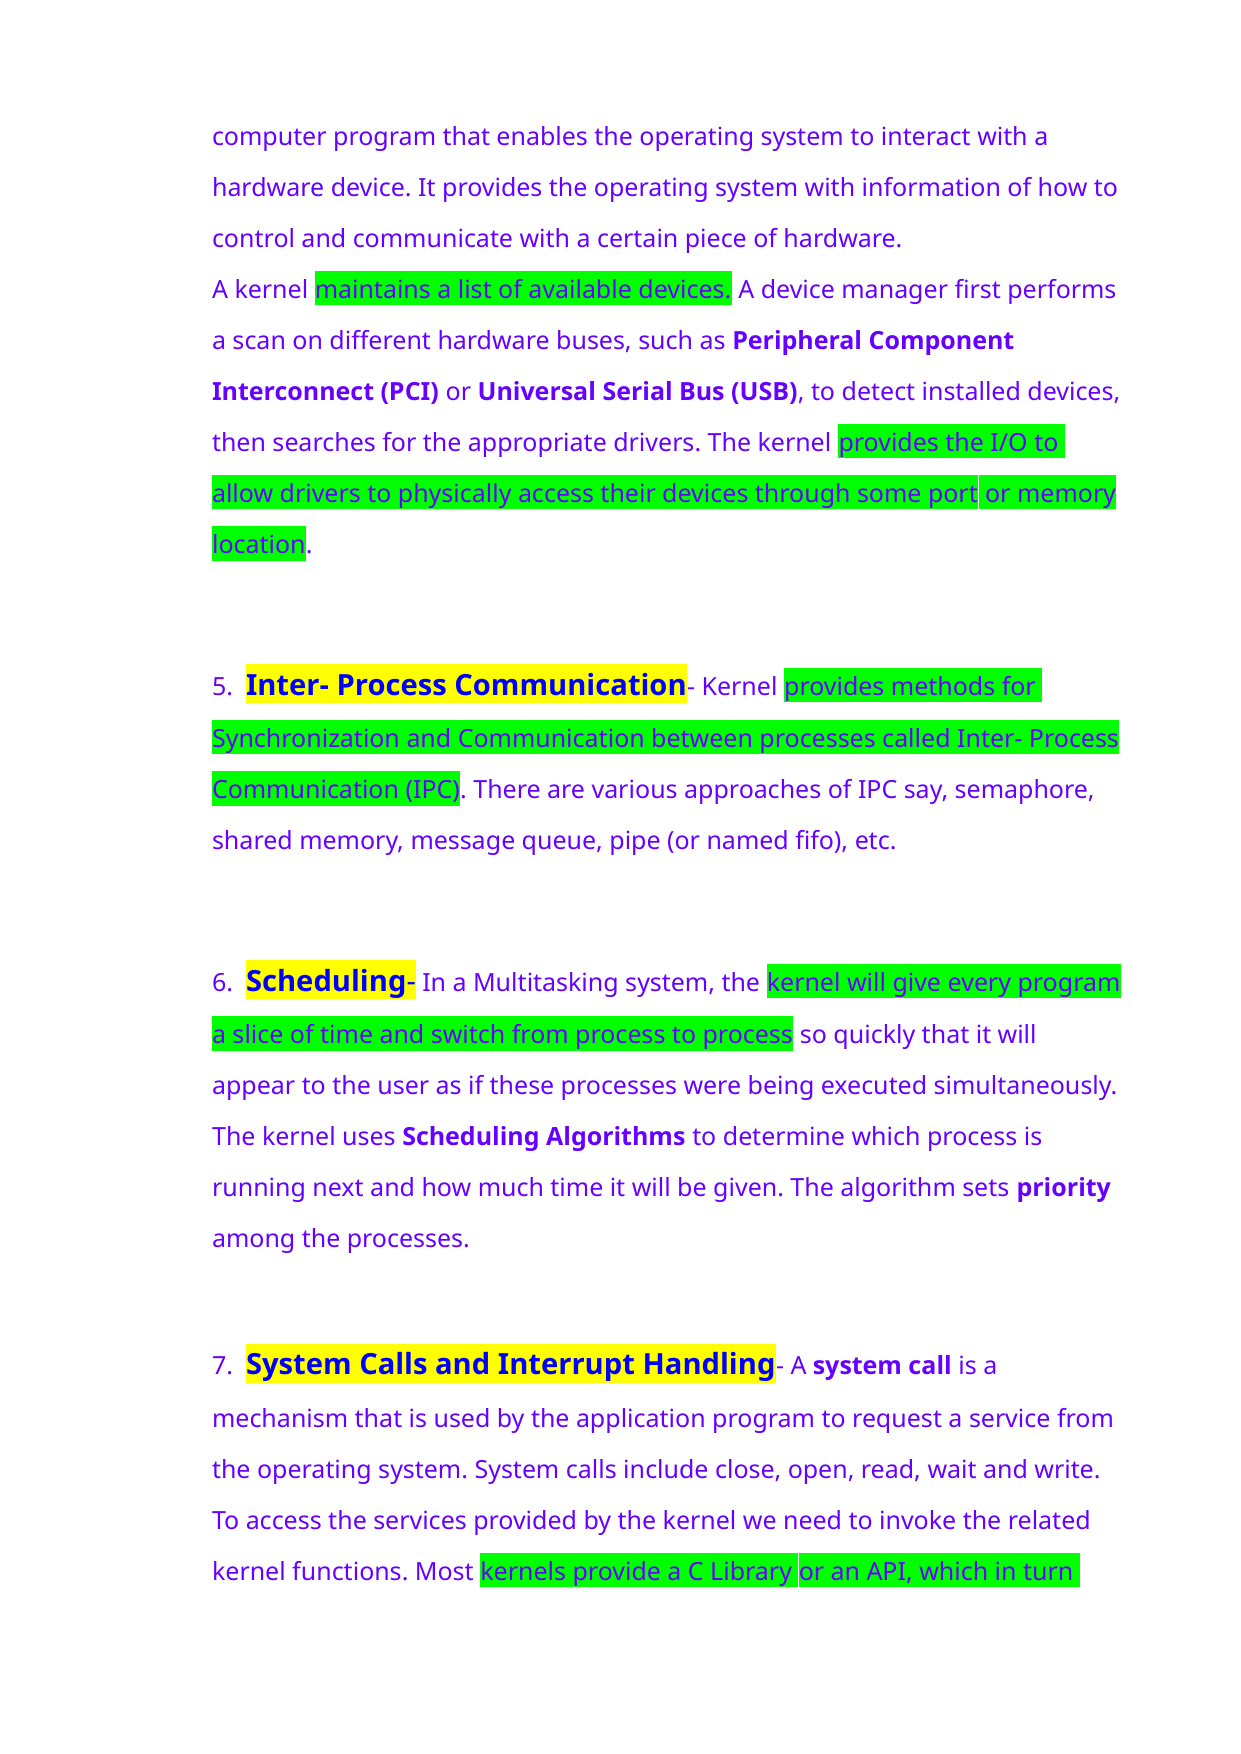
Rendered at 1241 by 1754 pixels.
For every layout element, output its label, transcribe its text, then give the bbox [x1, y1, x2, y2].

text 7. System Calls and Interrupt Handling- A system call is a mechanism that is used by the application program to request a service from the operating system. System calls include close, open, read, wait and write. To access the services provided by the kernel we need to invoke the related kernel functions. Most kernels provide a C Library or an API, which in turn [212, 1343, 1122, 1587]
text 5. Inter- Process Communication- Kernel provides methods for Synchronization and Communication between processes called Inter- Process Communication (IPC). There are various approaches of IPC say, semaphore, shared memory, message queue, pipe (or named fifo), etc. [212, 664, 1122, 857]
text 6. Scheduling- In a Multitasking system, the kernel will give every program a slice of time and switch from process to process so quickly that it will appear to the user as if these processes were being executed simultaneously. The kernel uses Scheduling Algorithms to determine which process is running next and how much time it will be given. The algorithm sets priority among the processes. [212, 960, 1122, 1255]
text computer program that enables the operating system to interact with a hardware device. It provides the operating system with information of how to control and communicate with a certain piece of hardware. [212, 118, 1122, 254]
text A kernel maintains a list of available devices. A device manager first performs a scan on different hardware buses, such as Peripheral Component Interconnect (PCI) or Universal Serial Bus (USB), to detect installed devices, then searches for the appropriate drivers. The kernel provides the I/O to allow drivers to physically access their devices through some port or memory location. [212, 271, 1122, 561]
